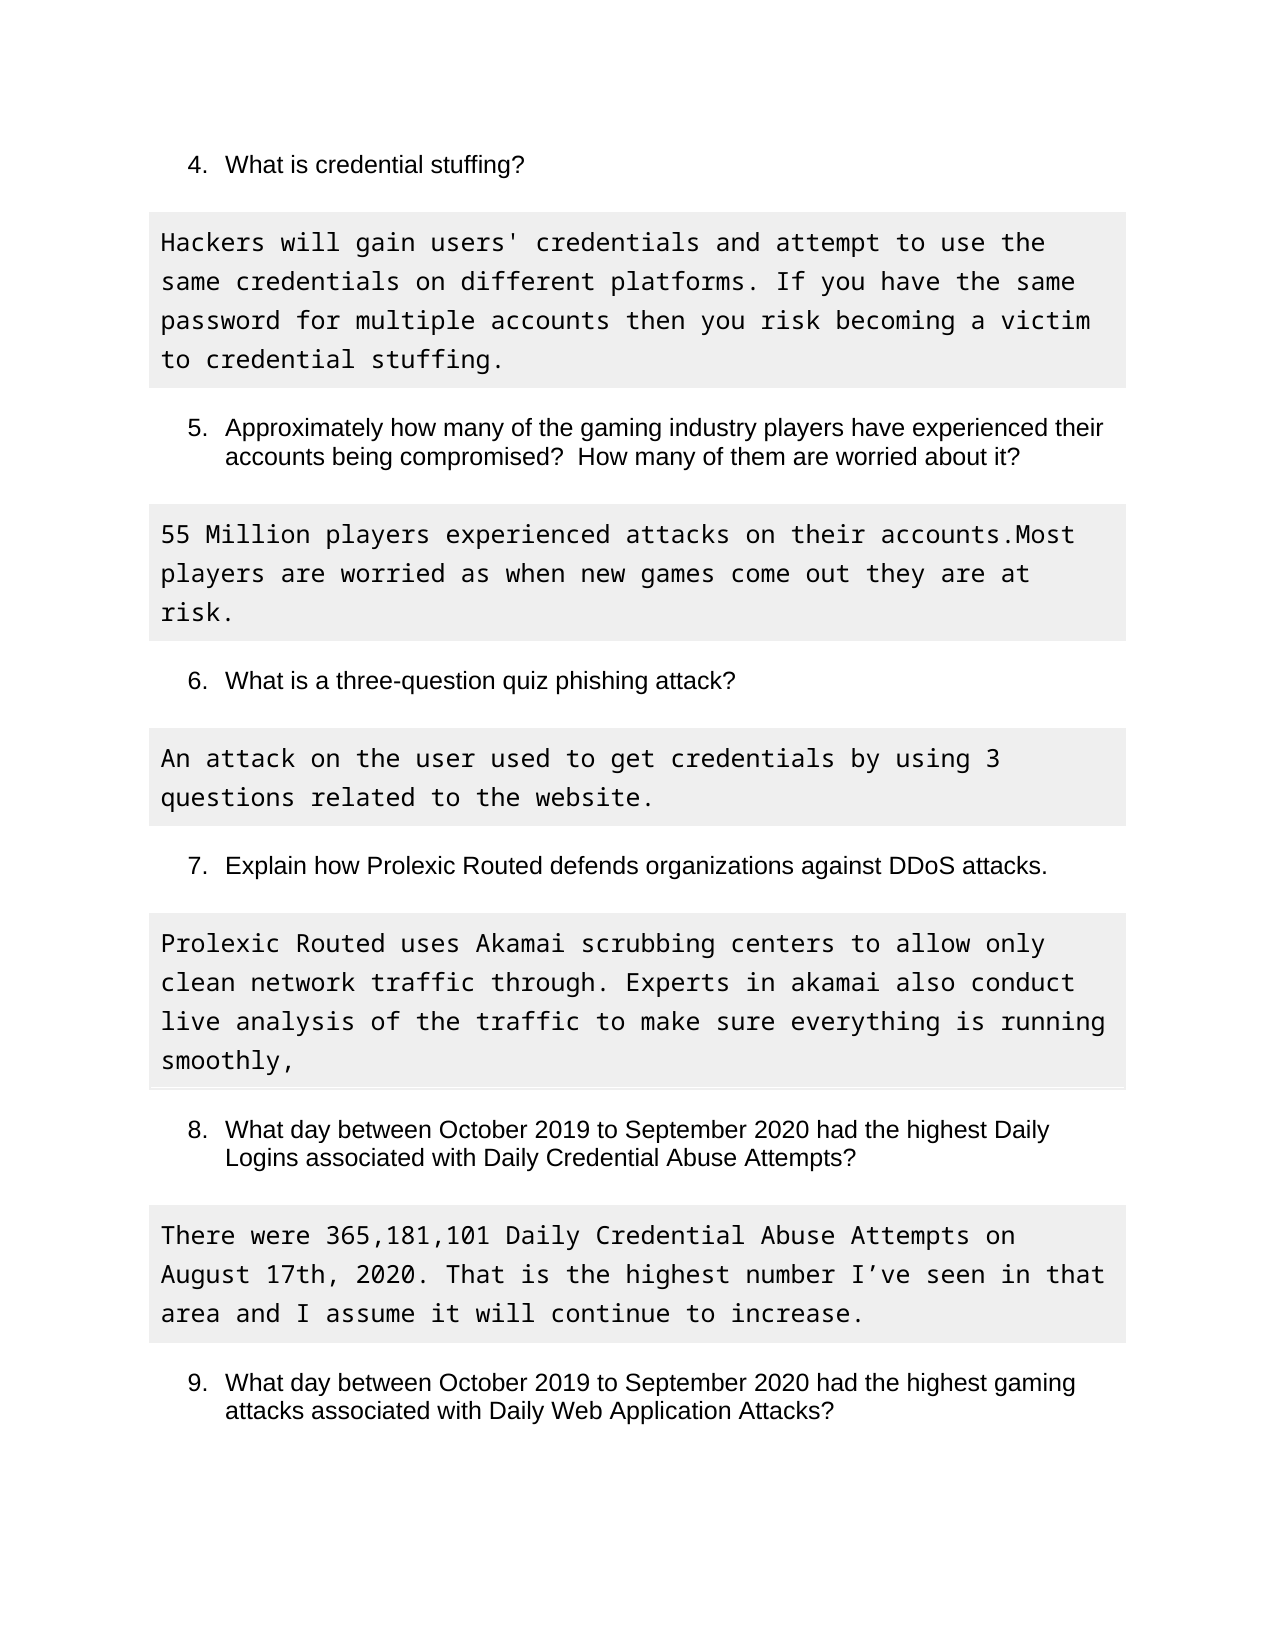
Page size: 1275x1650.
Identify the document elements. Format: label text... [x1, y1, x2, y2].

list Approximately how many of the gaming industry players have experienced their accounts being compromised? How many of them are worried about it? [187, 413, 1125, 471]
table_header There were 365,181,101 Daily Credential Abuse Attempts on August 17th, 2020. That is the highest number I’ve seen in that area and I assume it will continue to increase. [151, 1207, 1124, 1340]
list What is a three-question quiz phishing attack? [187, 666, 1125, 695]
table_header An attack on the user used to get credentials by using 3 questions related to the website. [151, 730, 1124, 824]
table_header Hackers will gain users' credentials and attempt to use the same credentials on different platforms. If you have the same password for multiple accounts then you risk becoming a victim to credential stuffing. [151, 214, 1124, 386]
list What day between October 2019 to September 2020 had the highest Daily Logins associated with Daily Credential Abuse Attempts? [187, 1114, 1125, 1172]
list What is credential stuffing? [187, 150, 1125, 179]
table_header Prolexic Routed uses Akamai scrubbing centers to allow only clean network traffic through. Experts in akamai also conduct live analysis of the traffic to make sure everything is running smoothly, [151, 915, 1124, 1087]
table_header 55 Million players experienced attacks on their accounts.Most players are worried as when new games come out they are at risk. [151, 506, 1124, 639]
list Explain how Prolexic Routed defends organizations against DDoS attacks. [187, 851, 1125, 880]
list What day between October 2019 to September 2020 had the highest gaming attacks associated with Daily Web Application Attacks? [187, 1367, 1125, 1425]
